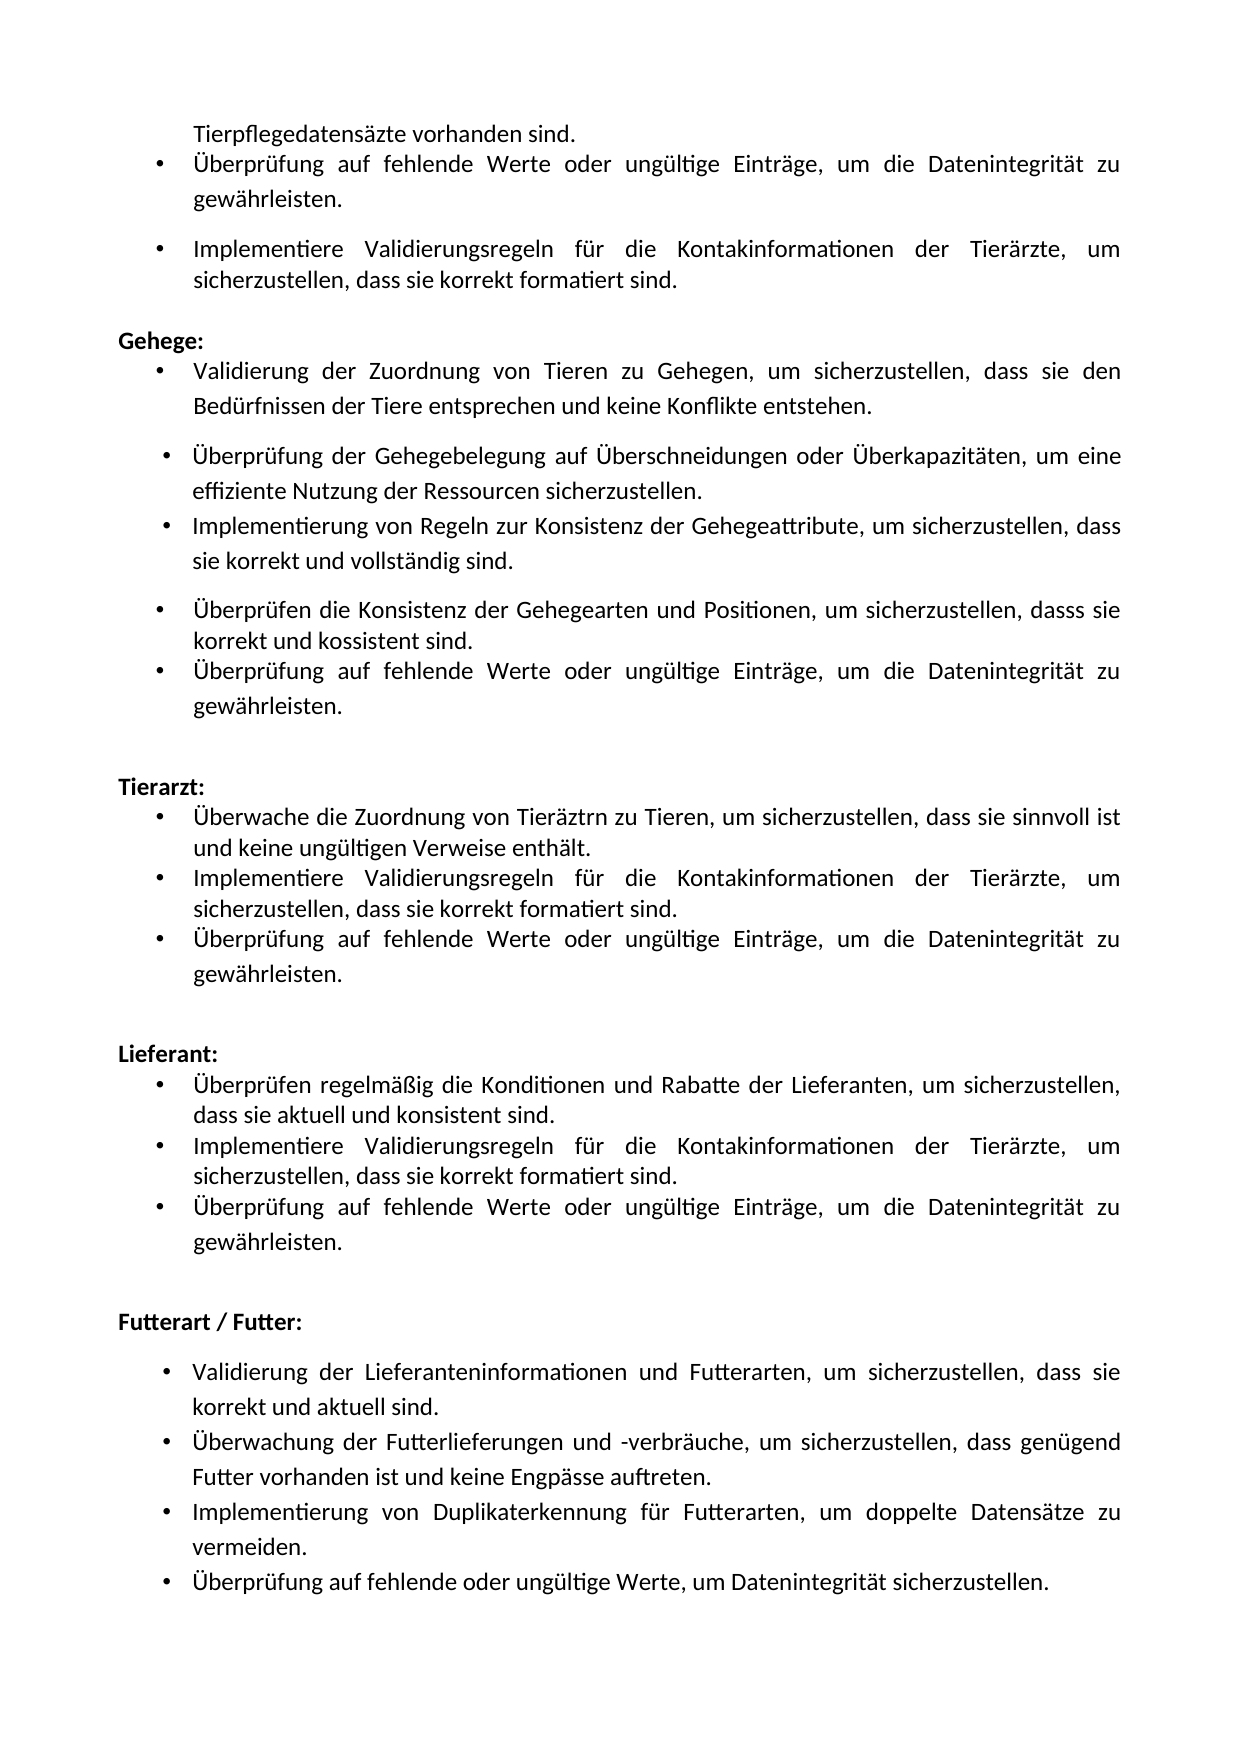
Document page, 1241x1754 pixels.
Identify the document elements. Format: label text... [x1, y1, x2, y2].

list Überprüfung auf fehlende Werte oder ungültige Einträge, um die Datenintegrität zu gewährleisten. [156, 1191, 1122, 1256]
list Implementiere Validierungsregeln für die Kontakinformationen der Tierärzte, um sicherzustellen, dass sie korrekt formatiert sind. [156, 233, 1122, 294]
list Überprüfung der Gehegebelegung auf Überschneidungen oder Überkapazitäten, um eine effiziente Nutzung der Ressourcen sicherzustellen. [162, 440, 1122, 505]
list Überprüfung auf fehlende oder ungültige Werte, um Datenintegrität sicherzustellen. [162, 1566, 1122, 1596]
list Validierung der Zuordnung von Tieren zu Gehegen, um sicherzustellen, dass sie den Bedürfnissen der Tiere entsprechen und keine Konflikte entstehen. [156, 355, 1122, 421]
list Überwachung der Futterlieferungen und -verbräuche, um sicherzustellen, dass genügend Futter vorhanden ist und keine Engpässe auftreten. [162, 1426, 1122, 1491]
list Überprüfung auf fehlende Werte oder ungültige Einträge, um die Datenintegrität zu gewährleisten. [156, 149, 1122, 214]
list Implementiere Validierungsregeln für die Kontakinformationen der Tierärzte, um sicherzustellen, dass sie korrekt formatiert sind. [156, 1130, 1122, 1191]
list Überprüfen die Konsistenz der Gehegearten und Positionen, um sicherzustellen, dasss sie korrekt und kossistent sind. [156, 594, 1122, 656]
list Implementiere Validierungsregeln für die Kontakinformationen der Tierärzte, um sicherzustellen, dass sie korrekt formatiert sind. [156, 862, 1122, 923]
list Validierung der Lieferanteninformationen und Futterarten, um sicherzustellen, dass sie korrekt und aktuell sind. [162, 1356, 1122, 1421]
list Tierpflegedatensäzte vorhanden sind. [156, 118, 1122, 149]
list Überprüfung auf fehlende Werte oder ungültige Einträge, um die Datenintegrität zu gewährleisten. [156, 656, 1122, 721]
text Tierarzt: [118, 771, 1122, 801]
list Implementierung von Duplikaterkennung für Futterarten, um doppelte Datensätze zu vermeiden. [162, 1496, 1122, 1561]
text Futterart / Futter: [118, 1306, 1122, 1337]
list Überprüfung auf fehlende Werte oder ungültige Einträge, um die Datenintegrität zu gewährleisten. [156, 923, 1122, 989]
list Überprüfen regelmäßig die Konditionen und Rabatte der Lieferanten, um sicherzustellen, dass sie aktuell und konsistent sind. [156, 1069, 1122, 1130]
list Überwache die Zuordnung von Tieräztrn zu Tieren, um sicherzustellen, dass sie sinnvoll ist und keine ungültigen Verweise enthält. [156, 801, 1122, 862]
list Implementierung von Regeln zur Konsistenz der Gehegeattribute, um sicherzustellen, dass sie korrekt und vollständig sind. [162, 510, 1122, 575]
text Gehege: [118, 325, 1122, 355]
text Lieferant: [118, 1038, 1122, 1069]
